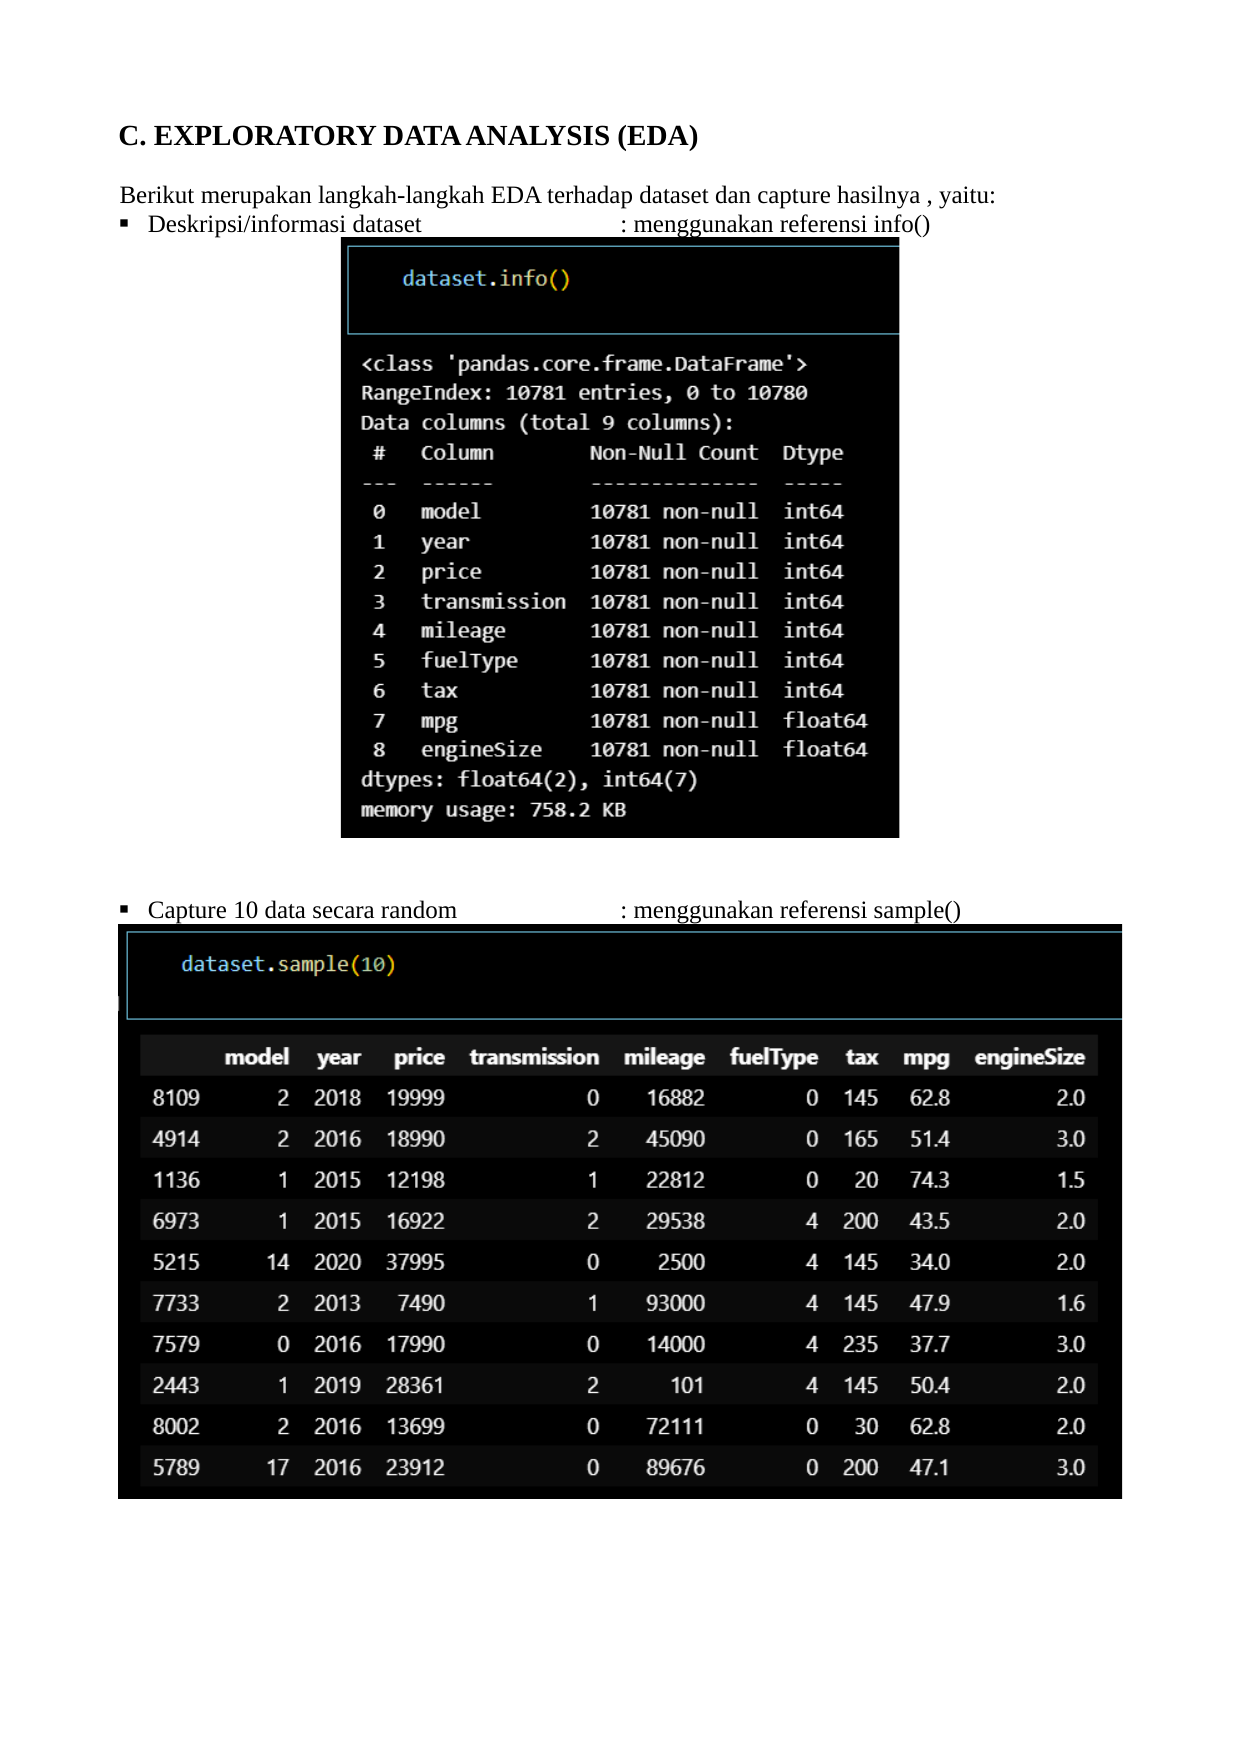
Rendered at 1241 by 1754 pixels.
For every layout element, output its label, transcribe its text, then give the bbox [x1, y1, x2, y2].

text C. EXPLORATORY DATA ANALYSIS (EDA) [118, 118, 1122, 152]
text Berikut merupakan langkah-langkah EDA terhadap dataset dan capture hasilnya , yaitu: [119, 180, 1122, 209]
picture [118, 924, 1123, 1499]
list Deskripsi/informasi dataset : menggunakan referensi info() [118, 209, 1122, 238]
list Capture 10 data secara random : menggunakan referensi sample() [118, 895, 1122, 924]
picture [340, 237, 900, 838]
